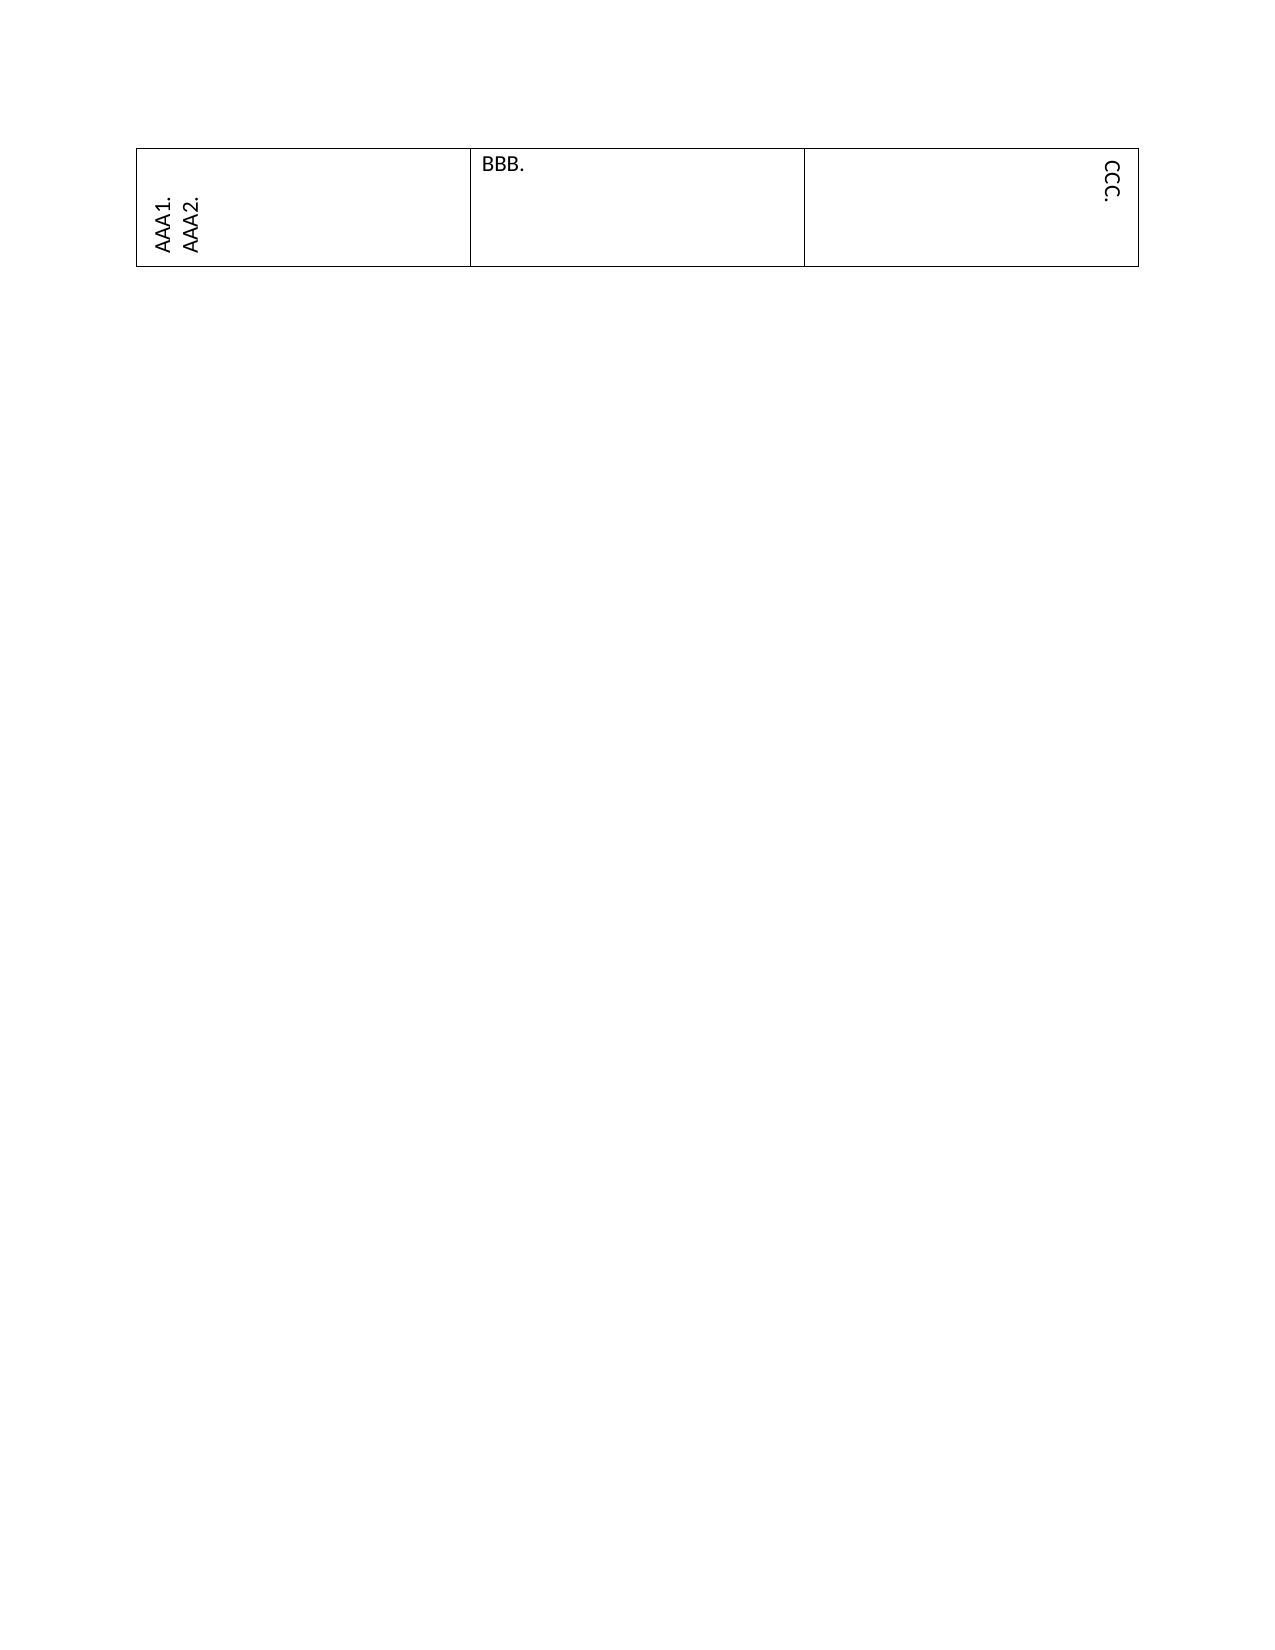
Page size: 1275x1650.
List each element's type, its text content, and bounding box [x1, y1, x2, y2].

table_header CCC. [805, 149, 1138, 266]
table_header AAA1. AAA2. [137, 149, 470, 266]
table_header BBB. [471, 149, 804, 266]
